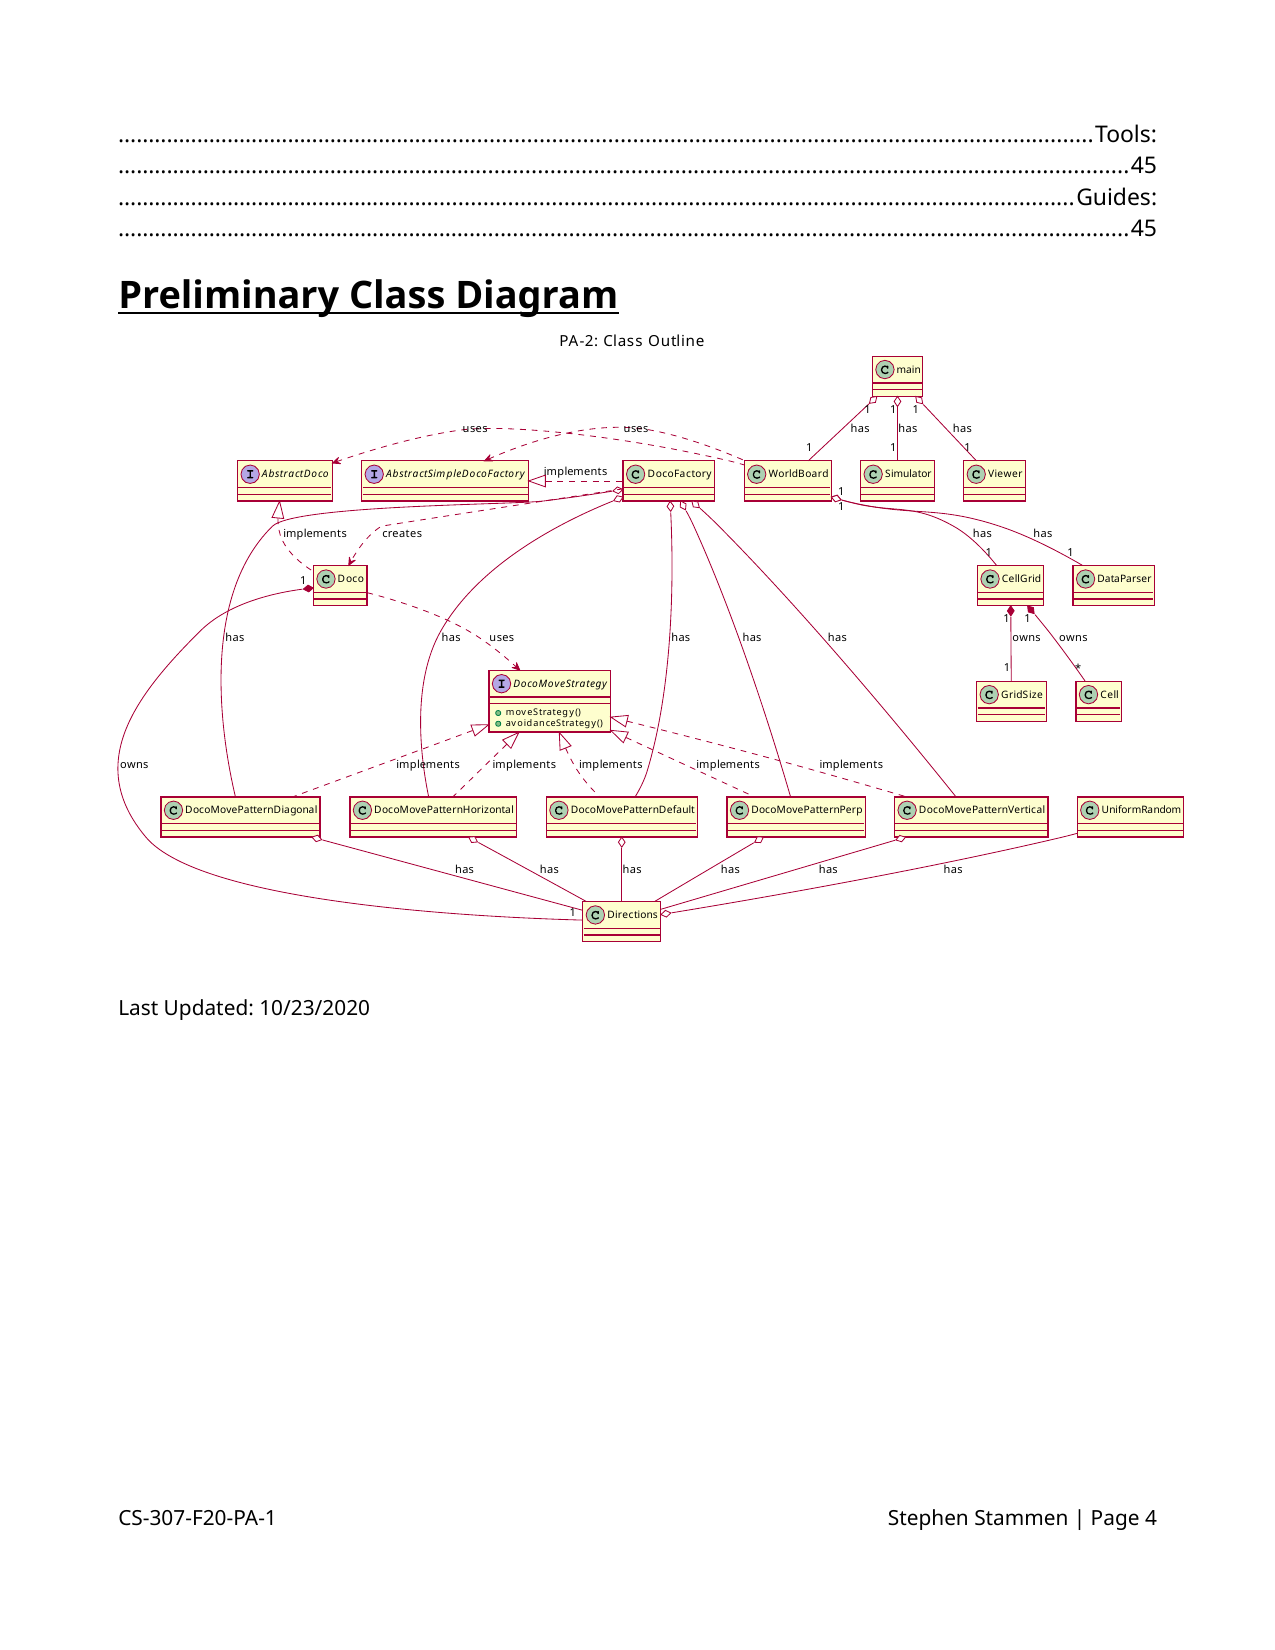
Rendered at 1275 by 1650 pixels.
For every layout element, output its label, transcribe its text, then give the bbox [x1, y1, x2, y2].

text Last Updated: 10/23/2020 [118, 993, 1157, 1021]
text Guides: 45 [118, 181, 1157, 243]
subtitle Preliminary Class Diagram [118, 268, 1157, 320]
text Tools: 45 [118, 118, 1157, 181]
